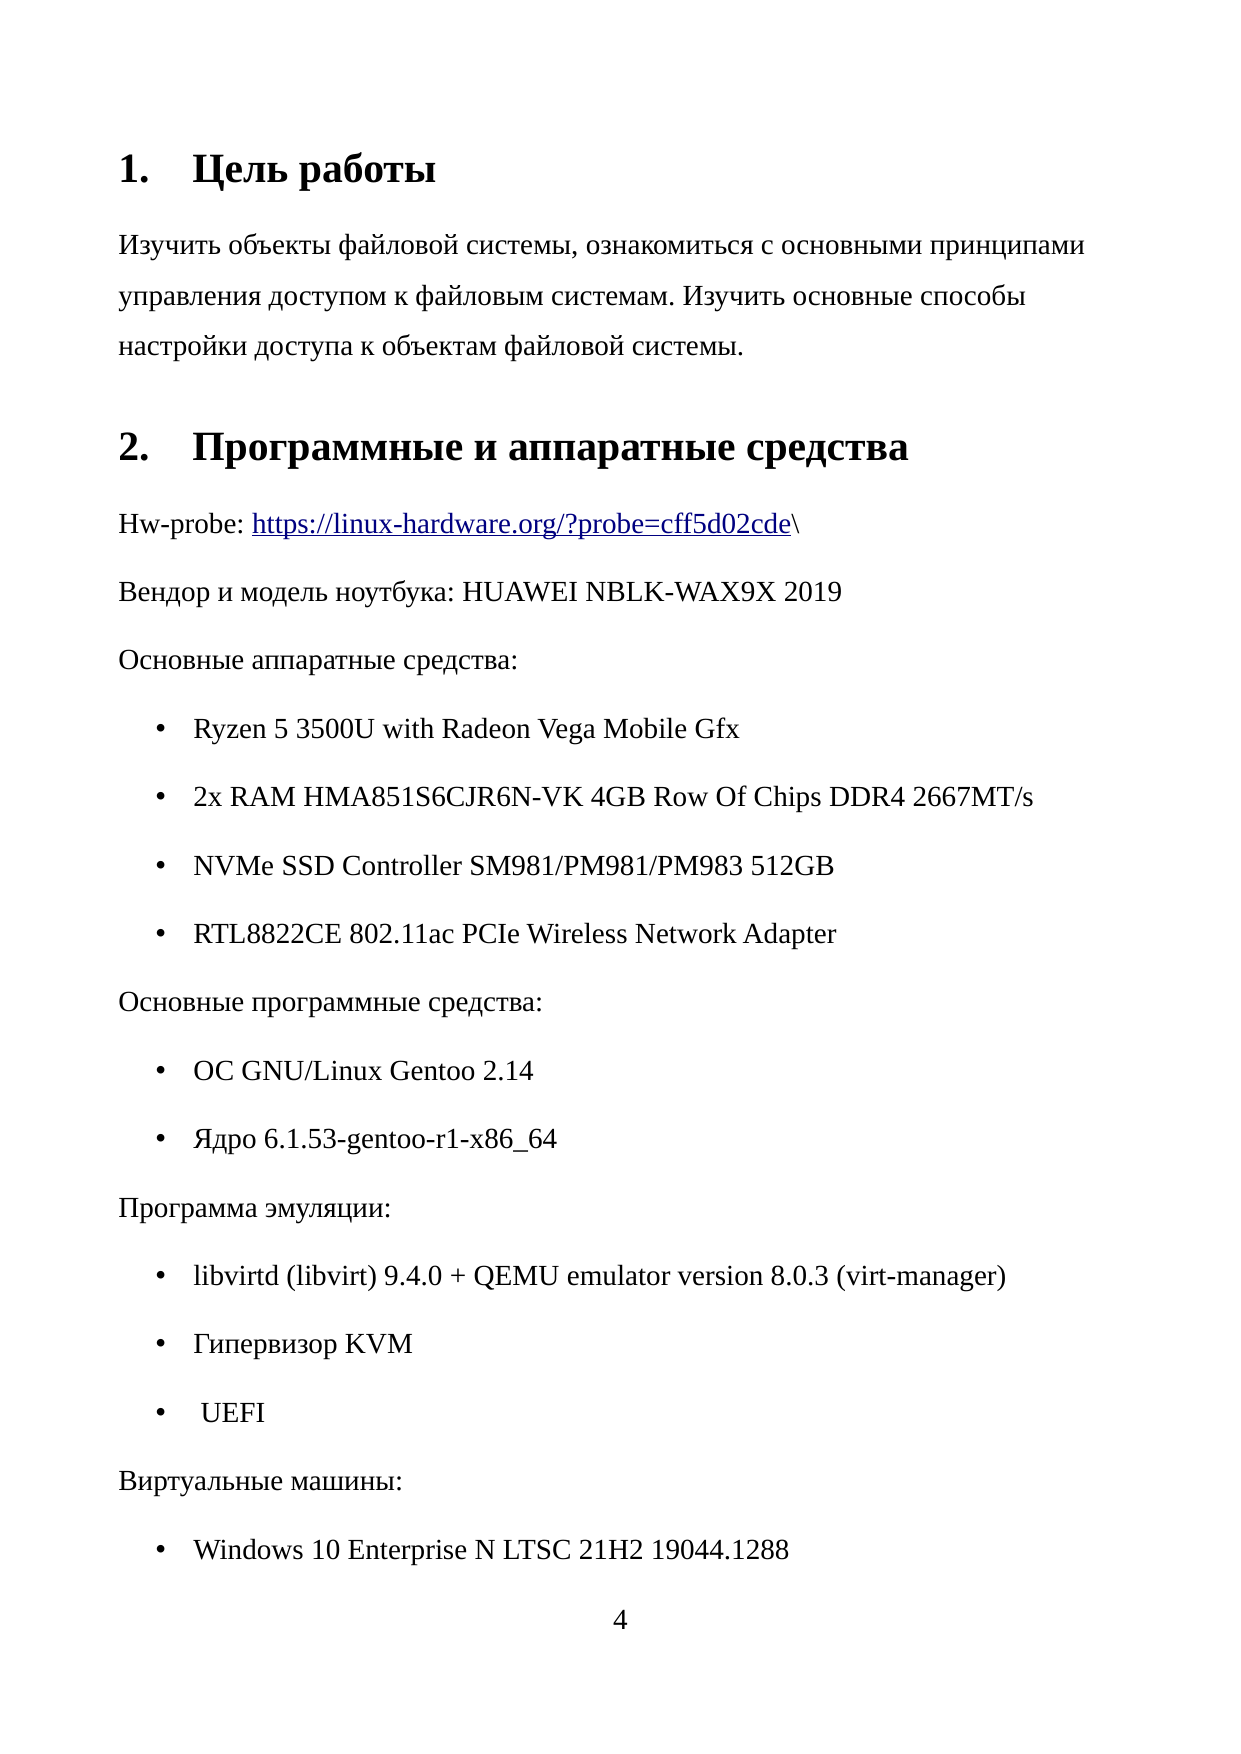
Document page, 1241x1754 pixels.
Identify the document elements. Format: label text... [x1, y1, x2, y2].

text Основные программные средства: [118, 984, 1122, 1018]
subtitle Программные и аппаратные средства [118, 421, 1122, 469]
text Основные аппаратные средства: [118, 642, 1122, 676]
list Ryzen 5 3500U with Radeon Vega Mobile Gfx [156, 711, 1122, 744]
list Гипервизор KVM [156, 1327, 1122, 1360]
text Изучить объекты файловой системы, ознакомиться с основными принципами управления доступом к файловым системам. Изучить основные способы настройки доступа к объектам файловой системы. [118, 227, 1122, 362]
list Windows 10 Enterprise N LTSC 21H2 19044.1288 [156, 1532, 1122, 1565]
list Ядро 6.1.53-gentoo-r1-x86_64 [156, 1121, 1122, 1155]
subtitle Цель работы [118, 143, 1122, 191]
list ОС GNU/Linux Gentoo 2.14 [156, 1053, 1122, 1087]
list RTL8822CE 802.11ac PCIe Wireless Network Adapter [156, 916, 1122, 950]
text Виртуальные машины: [118, 1463, 1122, 1497]
list 2x RAM HMA851S6CJR6N-VK 4GB Row Of Chips DDR4 2667MT/s [156, 779, 1122, 813]
text Hw-probe: https://linux-hardware.org/?probe=cff5d02cde\ [118, 506, 1122, 539]
text Вендор и модель ноутбука: HUAWEI NBLK-WAX9X 2019 [118, 574, 1122, 608]
list NVMe SSD Controller SM981/PM981/PM983 512GB [156, 848, 1122, 881]
list libvirtd (libvirt) 9.4.0 + QEMU emulator version 8.0.3 (virt-manager) [156, 1258, 1122, 1292]
list UEFI [156, 1395, 1122, 1429]
text Программа эмуляции: [118, 1190, 1122, 1223]
